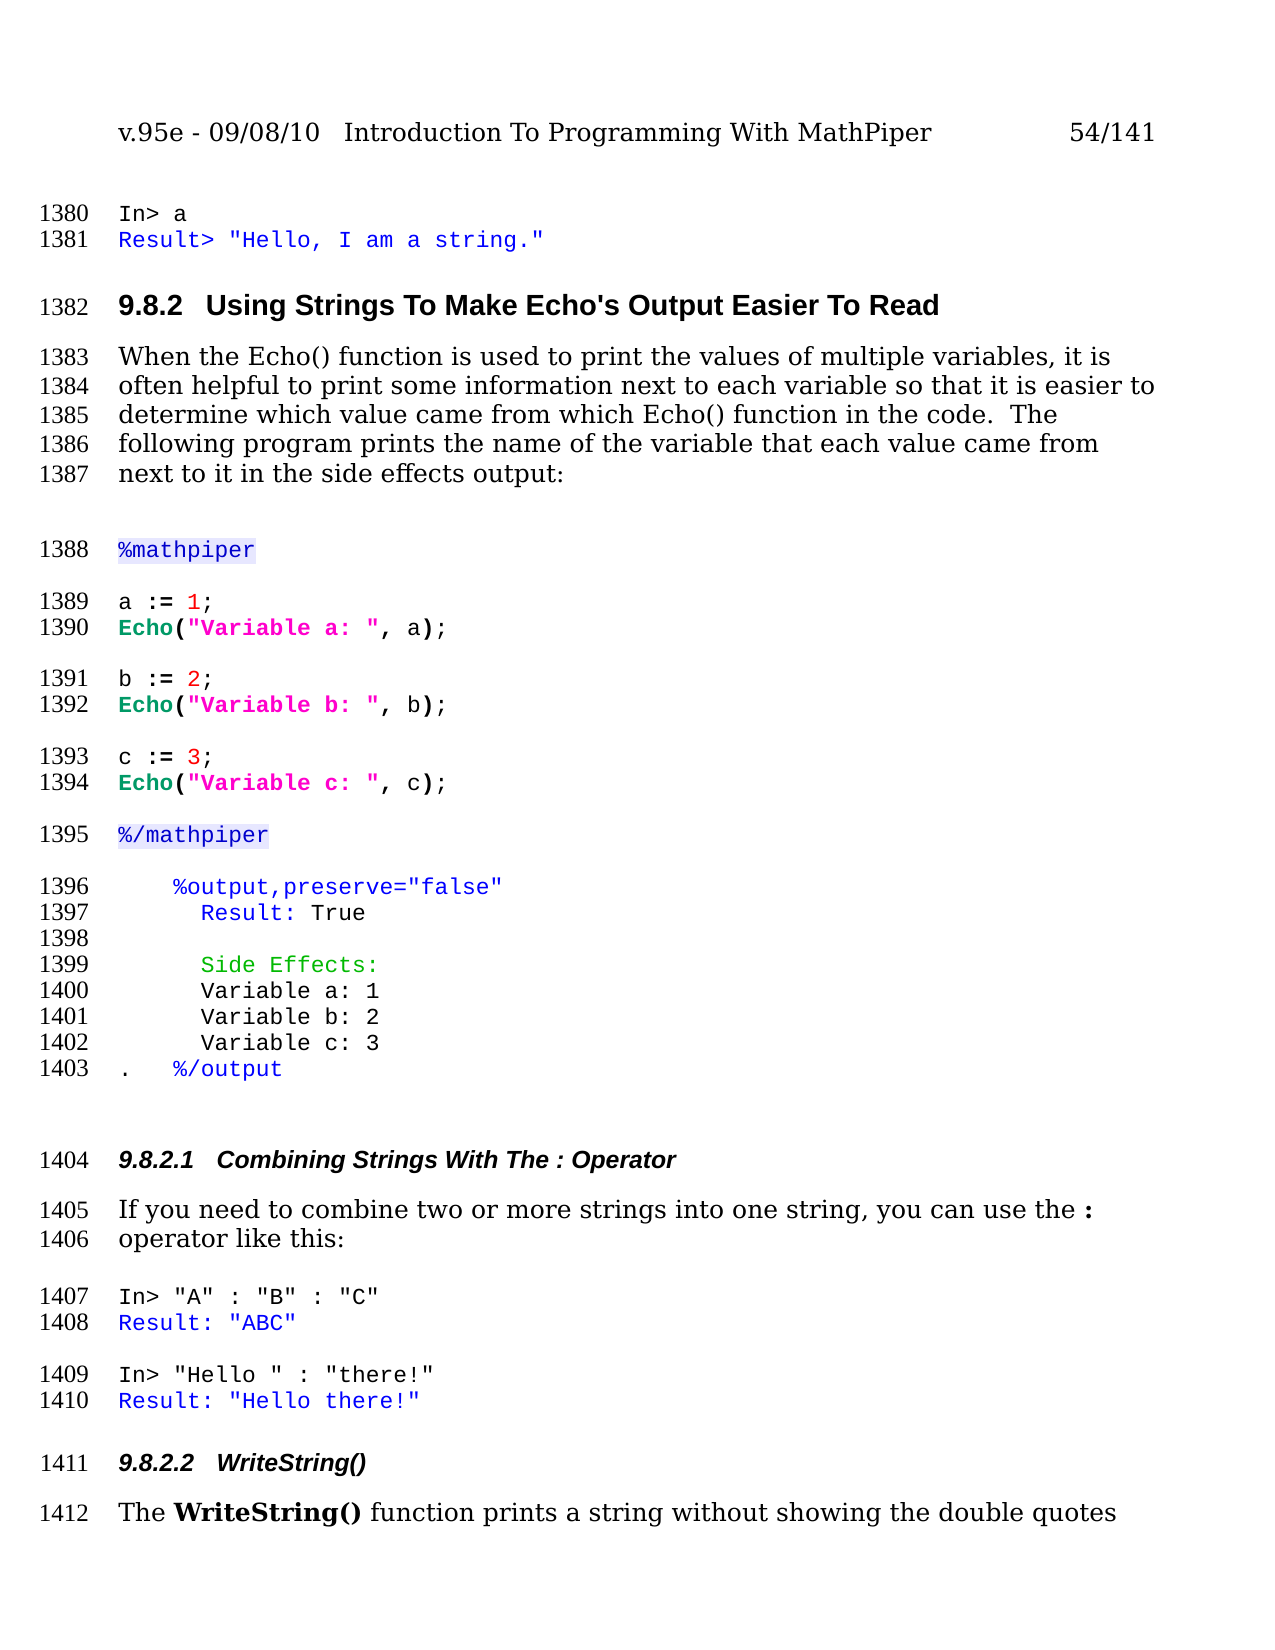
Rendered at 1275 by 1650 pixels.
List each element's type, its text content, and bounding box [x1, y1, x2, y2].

text Result: "ABC" [118, 1311, 1157, 1337]
text Echo("Variable a: ", a); [118, 616, 1157, 642]
text Echo("Variable b: ", b); [118, 694, 1157, 720]
text b := 2; [118, 668, 1157, 694]
text Result: "Hello there!" [118, 1389, 1157, 1415]
text In> a [118, 203, 1157, 229]
subtitle WriteString() [118, 1448, 1157, 1477]
text Side Effects: [118, 953, 1157, 979]
text If you need to combine two or more strings into one string, you can use the : operator like this: [118, 1195, 1157, 1253]
text The WriteString() function prints a string without showing the double quotes [118, 1497, 1157, 1527]
text When the Echo() function is used to print the values of multiple variables, it is often helpful to print some information next to each variable so that it is easier to determine which value came from which Echo() function in the code. The following program prints the name of the variable that each value came from next to it in the side effects output: [118, 342, 1157, 488]
text %/mathpiper [118, 823, 1157, 849]
text Variable c: 3 [118, 1031, 1157, 1057]
text . %/output [118, 1057, 1157, 1083]
subtitle Using Strings To Make Echo's Output Easier To Read [118, 288, 1157, 321]
text c := 3; [118, 746, 1157, 772]
text In> "A" : "B" : "C" [118, 1285, 1157, 1311]
text a := 1; [118, 590, 1157, 616]
text %mathpiper [118, 538, 1157, 564]
text In> "Hello " : "there!" [118, 1363, 1157, 1389]
text Result: True [118, 901, 1157, 927]
text Variable a: 1 [118, 979, 1157, 1005]
text Result> "Hello, I am a string." [118, 229, 1157, 254]
text Variable b: 2 [118, 1005, 1157, 1031]
text %output,preserve="false" [118, 875, 1157, 901]
subtitle Combining Strings With The : Operator [118, 1145, 1157, 1174]
text Echo("Variable c: ", c); [118, 772, 1157, 797]
